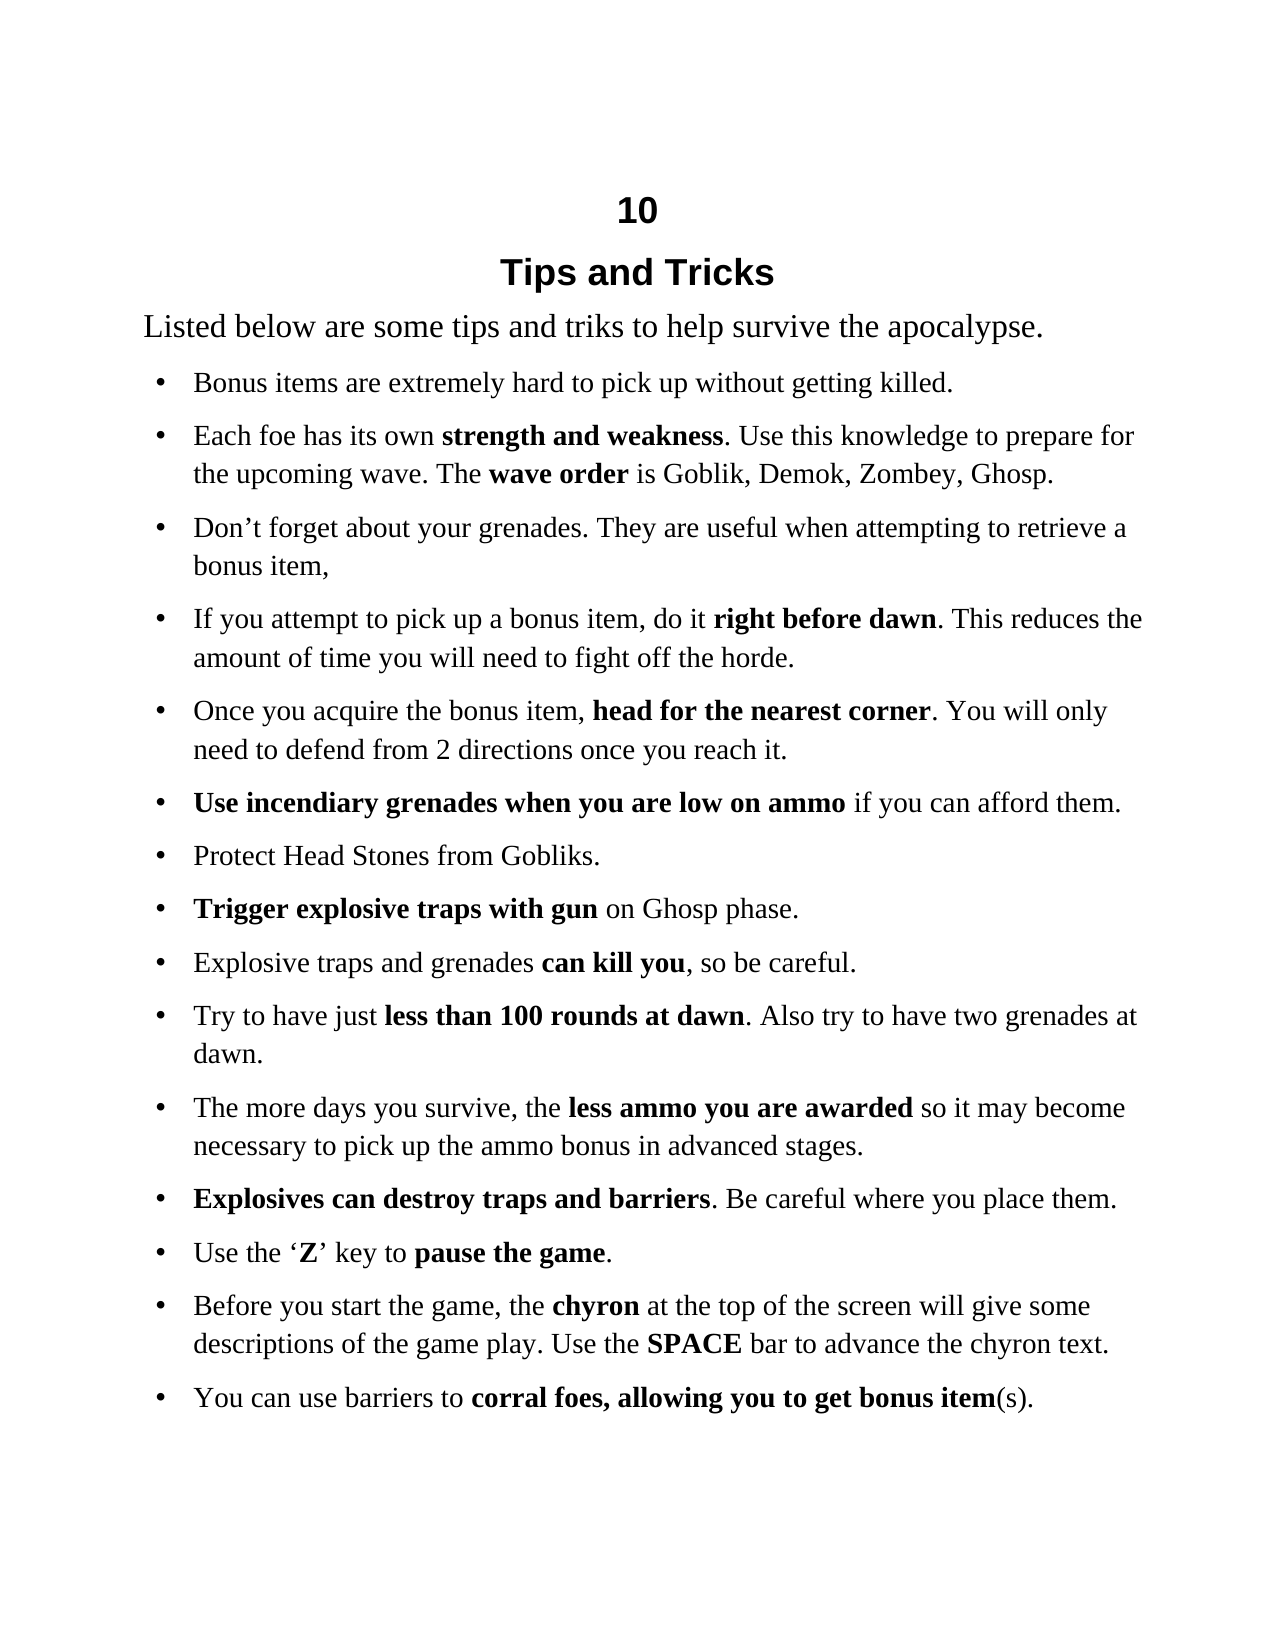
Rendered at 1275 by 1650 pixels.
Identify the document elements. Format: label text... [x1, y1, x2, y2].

subtitle Tips and Tricks [118, 250, 1157, 293]
list Protect Head Stones from Gobliks. [156, 838, 1157, 872]
list Use the ‘Z’ key to pause the game. [156, 1235, 1157, 1268]
list If you attempt to pick up a bonus item, do it right before dawn. This reduces the amount of time you will need to fight off the horde. [156, 601, 1157, 674]
list Try to have just less than 100 rounds at dawn. Also try to have two grenades at dawn. [156, 998, 1157, 1070]
list Before you start the game, the chyron at the top of the screen will give some descriptions of the game play. Use the SPACE bar to advance the chyron text. [156, 1288, 1157, 1360]
list Don’t forget about your grenades. They are useful when attempting to retrieve a bonus item, [156, 510, 1157, 582]
list Once you acquire the bonus item, head for the nearest corner. You will only need to defend from 2 directions once you reach it. [156, 693, 1157, 765]
text Listed below are some tips and triks to help survive the apocalypse. [118, 306, 1157, 344]
list The more days you survive, the less ammo you are awarded so it may become necessary to pick up the ammo bonus in advanced stages. [156, 1090, 1157, 1162]
subtitle 10 [118, 188, 1157, 232]
list Explosive traps and grenades can kill you, so be careful. [156, 945, 1157, 978]
list You can use barriers to corral foes, allowing you to get bonus item(s). [156, 1380, 1157, 1413]
list Trigger explosive traps with gun on Ghosp phase. [156, 891, 1157, 925]
list Explosives can destroy traps and barriers. Be careful where you place them. [156, 1181, 1157, 1215]
list Each foe has its own strength and weakness. Use this knowledge to prepare for the upcoming wave. The wave order is Goblik, Demok, Zombey, Ghosp. [156, 418, 1157, 490]
list Bonus items are extremely hard to pick up without getting killed. [156, 365, 1157, 398]
list Use incendiary grenades when you are low on ammo if you can afford them. [156, 785, 1157, 819]
